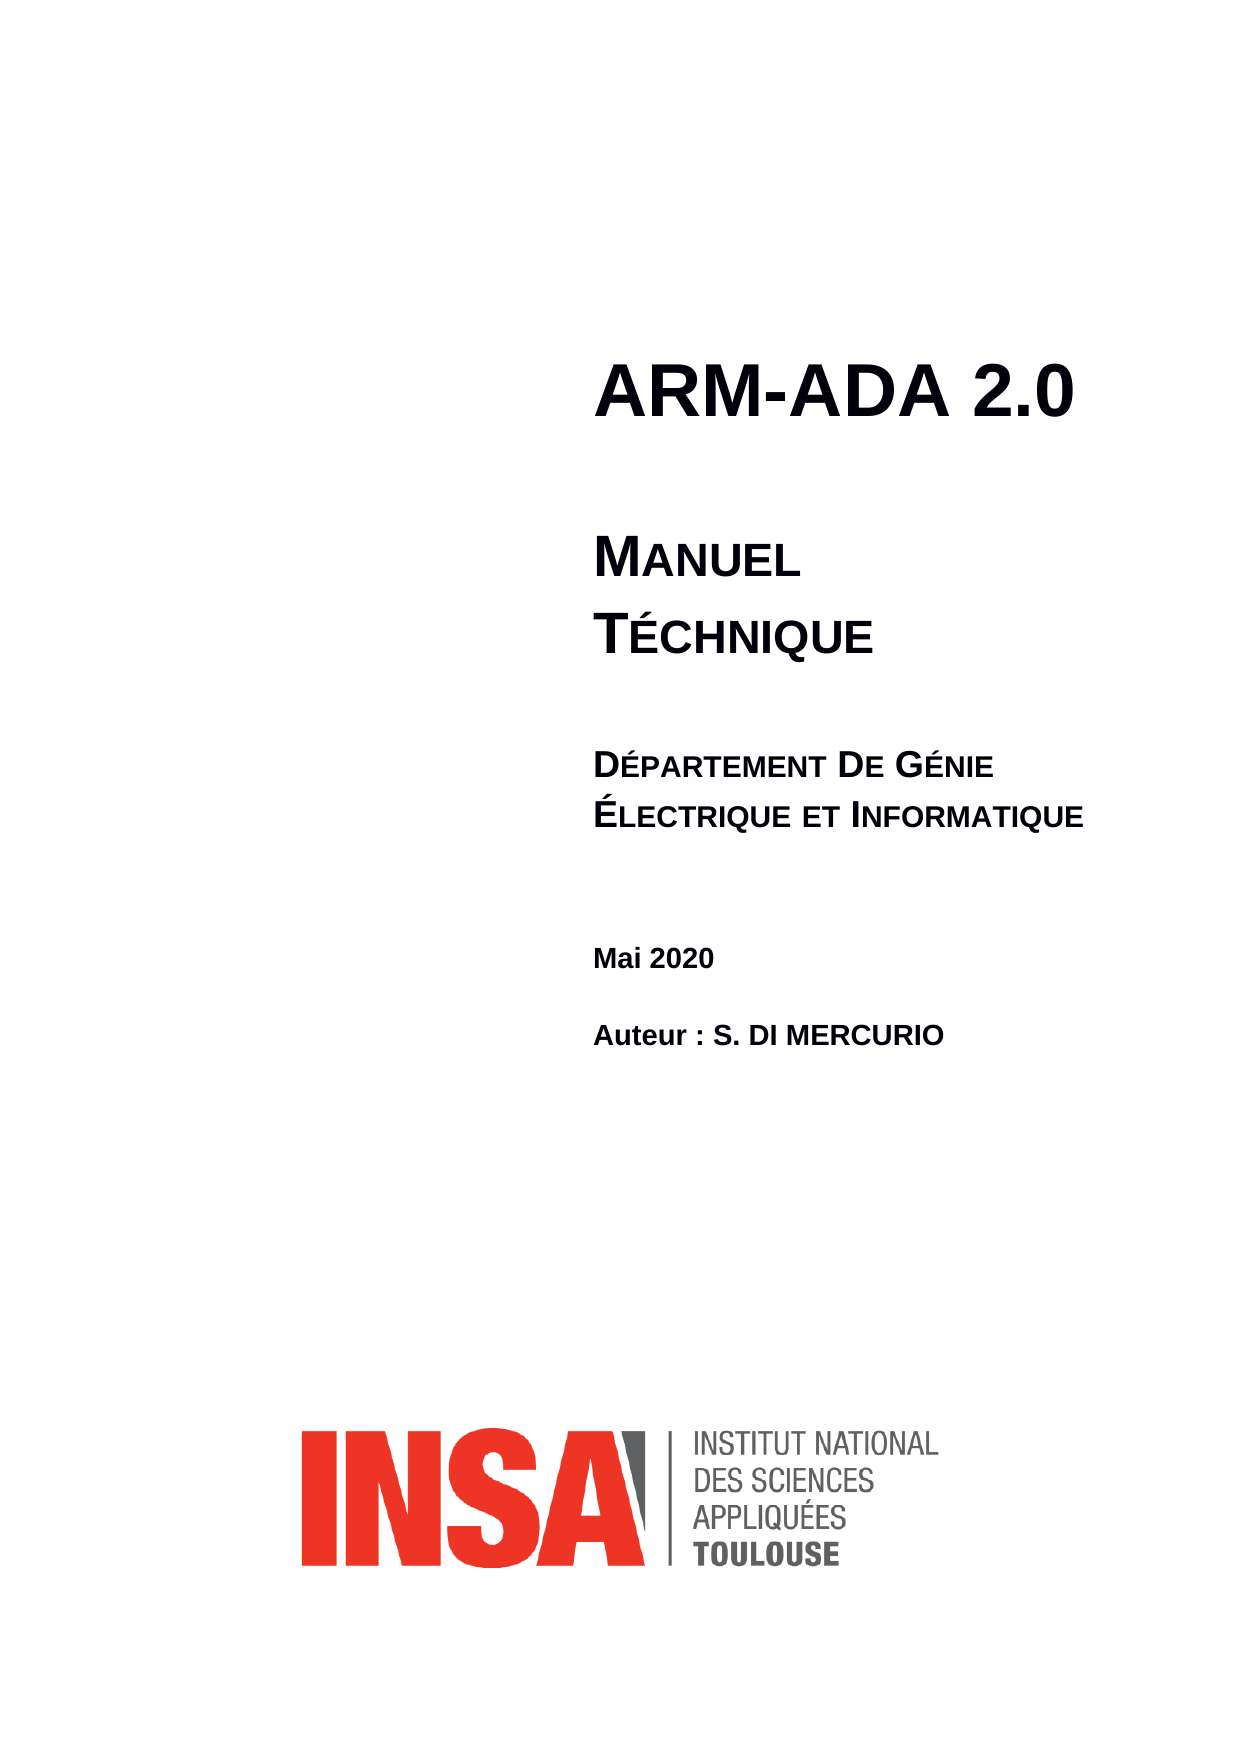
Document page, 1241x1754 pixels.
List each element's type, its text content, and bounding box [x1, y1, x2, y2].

picture [301, 1428, 939, 1568]
text ARM-ADA 2.0 [593, 346, 1090, 432]
text Auteur : S. DI MERCURIO [593, 1018, 1090, 1051]
text Département De Génie Électrique et Informatique [593, 742, 1090, 835]
text Manuel Téchnique [593, 522, 1090, 666]
text Mai 2020 [593, 941, 1090, 974]
